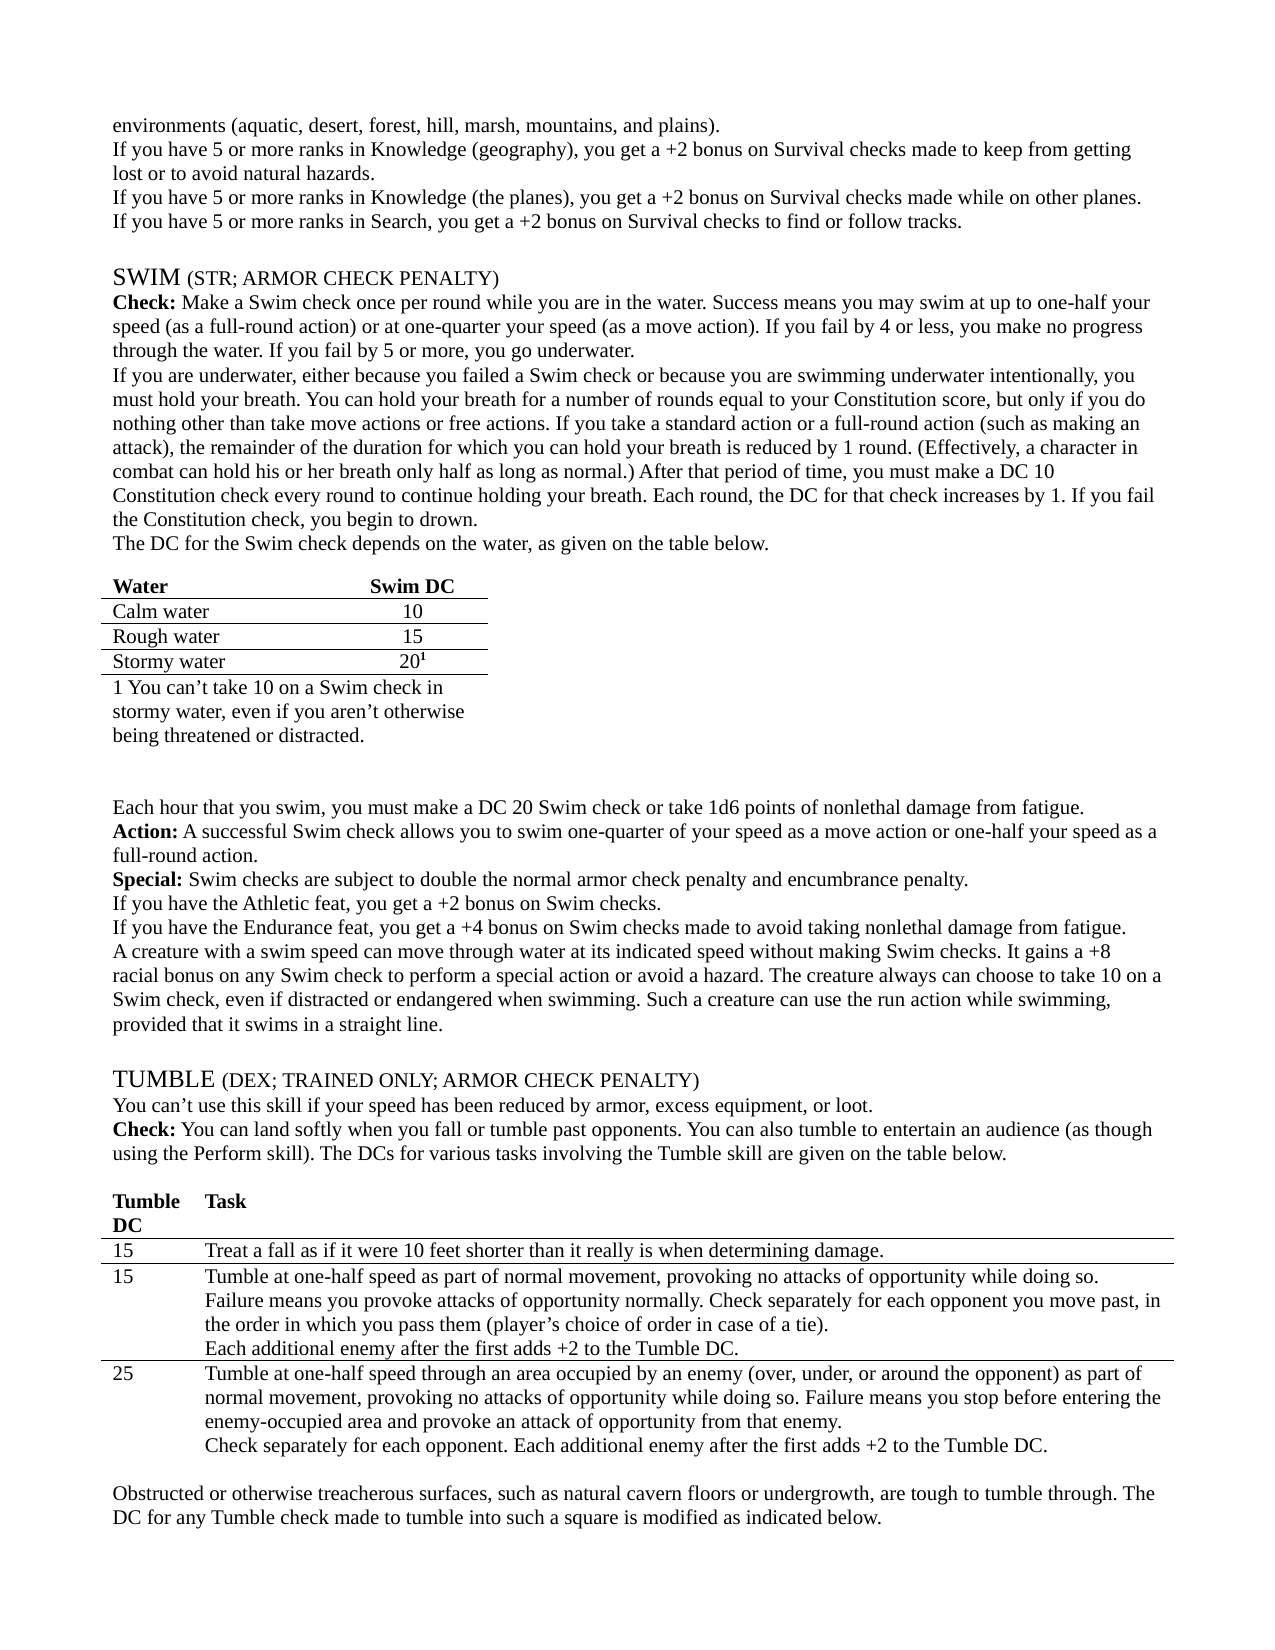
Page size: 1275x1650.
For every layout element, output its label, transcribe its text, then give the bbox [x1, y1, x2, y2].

table_cell Tumble at one-half speed as part of normal movement, provoking no attacks of opportunity while doing so. Failure means you provoke attacks of opportunity normally. Check separately for each opponent you move past, in the order in which you pass them (player’s choice of order in case of a tie). Each additional enemy after the first adds +2 to the Tumble DC. [193, 1264, 1174, 1360]
table_header Task [193, 1189, 1174, 1237]
table_header Water [101, 574, 337, 598]
text The DC for the Swim check depends on the water, as given on the table below. [112, 531, 1162, 555]
table_header Swim DC [338, 574, 487, 598]
table_cell Rough water [101, 624, 337, 648]
table_cell Treat a fall as if it were 10 feet shorter than it really is when determining damage. [193, 1239, 1174, 1262]
text If you have 5 or more ranks in Knowledge (the planes), you get a +2 bonus on Survival checks made while on other planes. [112, 185, 1162, 209]
table_cell Tumble at one-half speed through an area occupied by an enemy (over, under, or around the opponent) as part of normal movement, provoking no attacks of opportunity while doing so. Failure means you stop before entering the enemy-occupied area and provoke an attack of opportunity from that enemy. Check separately for each opponent. Each additional enemy after the first adds +2 to the Tumble DC. [193, 1361, 1174, 1457]
table_cell Calm water [101, 599, 337, 623]
text Check: Make a Swim check once per round while you are in the water. Success means you may swim at up to one-half your speed (as a full-round action) or at one-quarter your speed (as a move action). If you fail by 4 or less, you make no progress through the water. If you fail by 5 or more, you go underwater. [112, 290, 1162, 362]
text If you are underwater, either because you failed a Swim check or because you are swimming underwater intentionally, you must hold your breath. You can hold your breath for a number of rounds equal to your Constitution score, but only if you do nothing other than take move actions or free actions. If you take a standard action or a full-round action (such as making an attack), the remainder of the duration for which you can hold your breath is reduced by 1 round. (Effectively, a character in combat can hold his or her breath only half as long as normal.) After that period of time, you must make a DC 10 Constitution check every round to continue holding your breath. Each round, the DC for that check increases by 1. If you fail the Constitution check, you begin to drown. [112, 362, 1162, 531]
text Each hour that you swim, you must make a DC 20 Swim check or take 1d6 points of nonlethal damage from fatigue. [112, 795, 1162, 819]
table_cell 1 You can’t take 10 on a Swim check in stormy water, even if you aren’t otherwise being threatened or distracted. [101, 675, 487, 747]
table_cell 15 [101, 1264, 193, 1360]
table_header Tumble DC [101, 1189, 193, 1237]
text Obstructed or otherwise treacherous surfaces, such as natural cavern floors or undergrowth, are tough to tumble through. The DC for any Tumble check made to tumble into such a square is modified as indicated below. [112, 1481, 1162, 1529]
table_cell 10 [338, 599, 487, 623]
text A creature with a swim speed can move through water at its indicated speed without making Swim checks. It gains a +8 racial bonus on any Swim check to perform a special action or avoid a hazard. The creature always can choose to take 10 on a Swim check, even if distracted or endangered when swimming. Such a creature can use the run action while swimming, provided that it swims in a straight line. [112, 939, 1162, 1036]
text Action: A successful Swim check allows you to swim one-quarter of your speed as a move action or one-half your speed as a full-round action. [112, 819, 1162, 867]
table_cell 15 [101, 1239, 193, 1262]
text Special: Swim checks are subject to double the normal armor check penalty and encumbrance penalty. [112, 867, 1162, 891]
table_cell 25 [101, 1361, 193, 1457]
text Check: You can land softly when you fall or tumble past opponents. You can also tumble to entertain an audience (as though using the Perform skill). The DCs for various tasks involving the Tumble skill are given on the table below. [112, 1117, 1162, 1165]
text You can’t use this skill if your speed has been reduced by armor, excess equipment, or loot. [112, 1093, 1162, 1117]
text If you have 5 or more ranks in Search, you get a +2 bonus on Survival checks to find or follow tracks. [112, 209, 1162, 233]
table_cell 15 [338, 624, 487, 648]
text TUMBLE (DEX; TRAINED ONLY; ARMOR CHECK PENALTY) [112, 1064, 1162, 1093]
text SWIM (STR; ARMOR CHECK PENALTY) [112, 262, 1162, 290]
table_cell Stormy water [101, 650, 337, 673]
text If you have 5 or more ranks in Knowledge (geography), you get a +2 bonus on Survival checks made to keep from getting lost or to avoid natural hazards. [112, 137, 1162, 185]
table_cell 201 [338, 650, 487, 673]
text environments (aquatic, desert, forest, hill, marsh, mountains, and plains). [112, 112, 1162, 137]
text If you have the Athletic feat, you get a +2 bonus on Swim checks. [112, 891, 1162, 915]
text If you have the Endurance feat, you get a +4 bonus on Swim checks made to avoid taking nonlethal damage from fatigue. [112, 915, 1162, 939]
